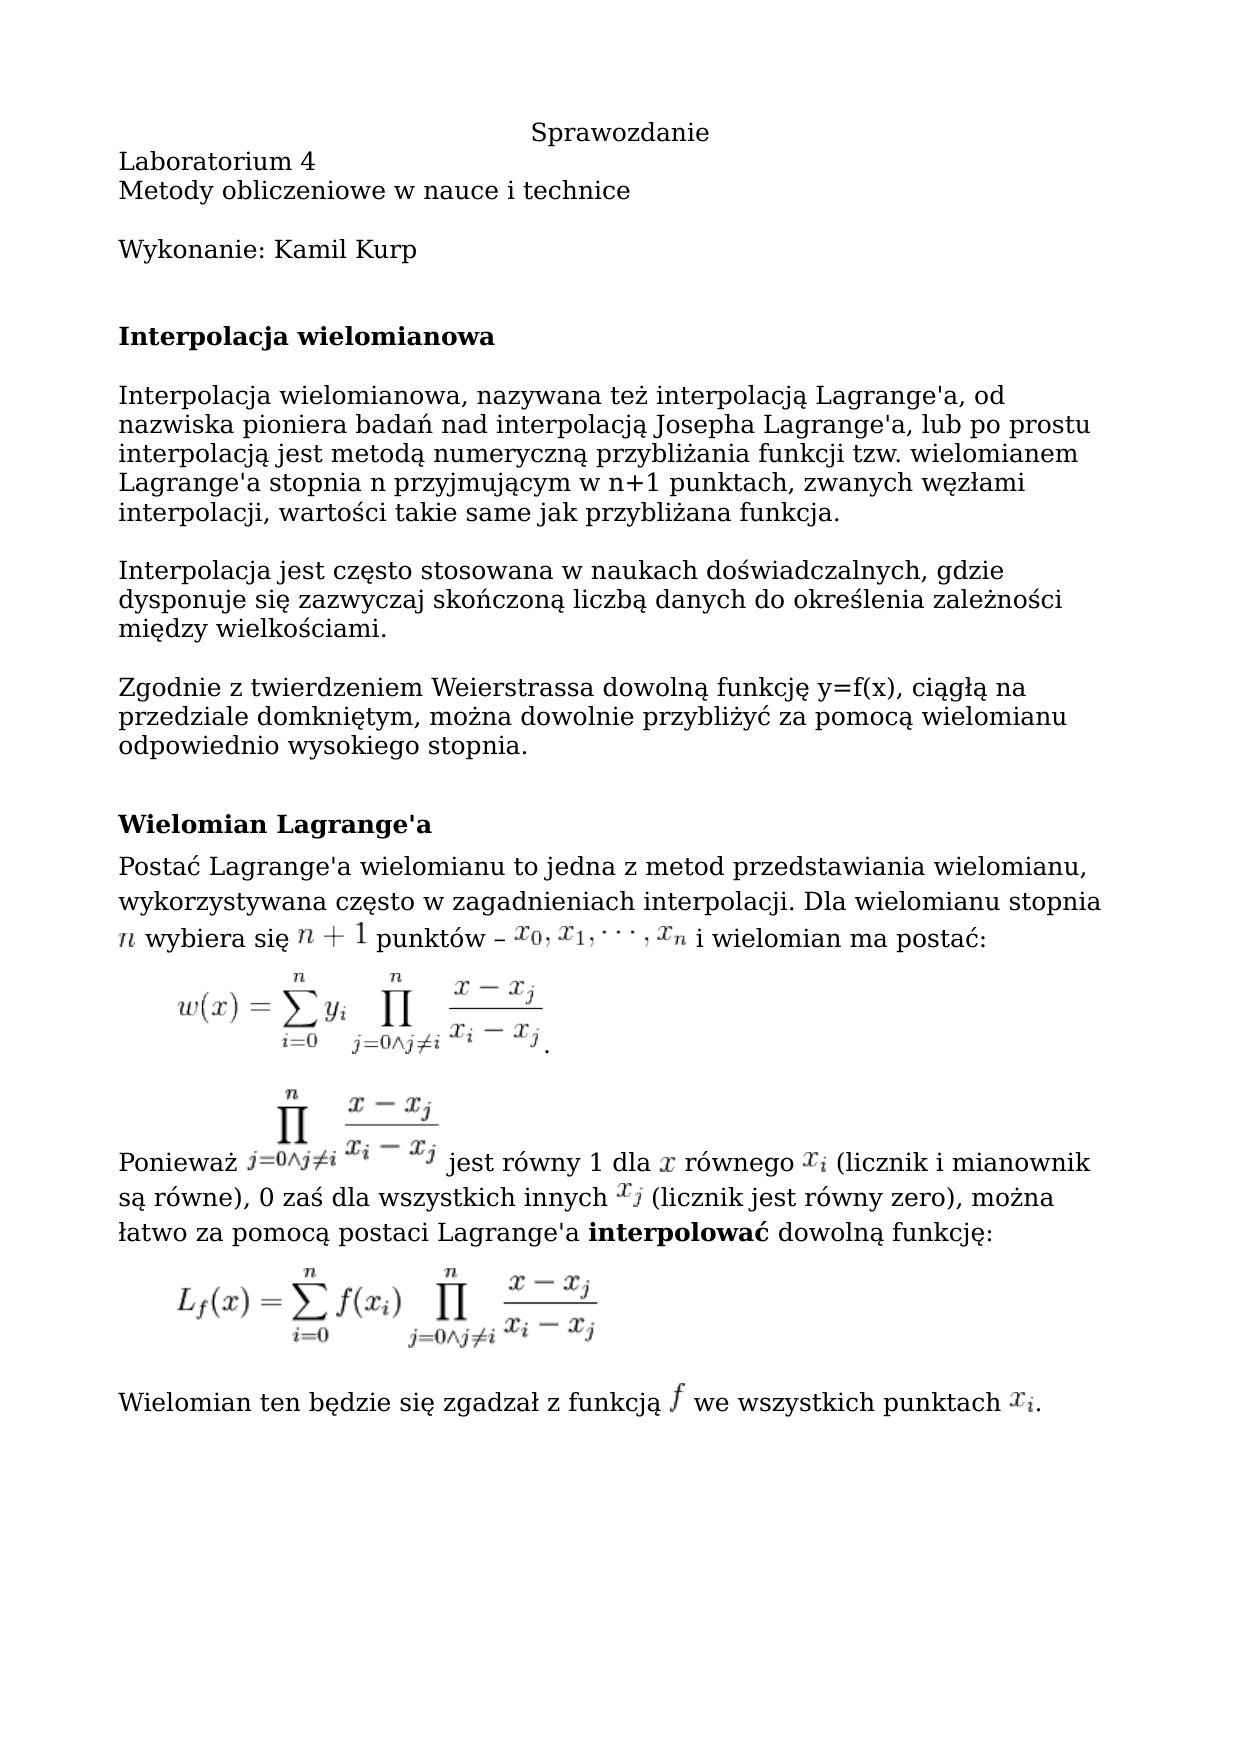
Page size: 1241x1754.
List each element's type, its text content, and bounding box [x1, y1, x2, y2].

text Interpolacja wielomianowa, nazywana też interpolacją Lagrange'a, od nazwiska pioniera badań nad interpolacją Josepha Lagrange'a, lub po prostu interpolacją jest metodą numeryczną przybliżania funkcji tzw. wielomianem Lagrange'a stopnia n przyjmującym w n+1 punktach, zwanych węzłami interpolacji, wartości takie same jak przybliżana funkcja. [118, 381, 1122, 527]
text Postać Lagrange'a wielomianu to jedna z metod przedstawiania wielomianu, wykorzystywana często w zagadnieniach interpolacji. Dla wielomianu stopnia wybiera się punktów – i wielomian ma postać: [118, 852, 1122, 953]
picture [177, 973, 543, 1054]
text Metody obliczeniowe w nauce i technice [118, 176, 1122, 206]
list . [177, 973, 1122, 1059]
picture [802, 1152, 828, 1172]
text Interpolacja jest często stosowana w naukach doświadczalnych, gdzie dysponuje się zazwyczaj skończoną liczbą danych do określenia zależności między wielkościami. [118, 556, 1122, 643]
picture [177, 1268, 598, 1348]
picture [514, 926, 688, 947]
picture [669, 1383, 686, 1412]
picture [297, 922, 368, 947]
subtitle Wielomian Lagrange'a [118, 810, 1122, 839]
text Laboratorium 4 [118, 147, 1122, 176]
text Zgodnie z twierdzeniem Weierstrassa dowolną funkcję y=f(x), ciągłą na przedziale domkniętym, można dowolnie przybliżyć za pomocą wielomianu odpowiednio wysokiego stopnia. [118, 673, 1122, 760]
picture [245, 1088, 441, 1172]
picture [659, 1157, 677, 1172]
picture [616, 1183, 643, 1207]
picture [1009, 1392, 1035, 1412]
text Wykonanie: Kamil Kurp [118, 235, 1122, 264]
text Interpolacja wielomianowa [118, 322, 1122, 352]
picture [118, 933, 137, 947]
text Ponieważ jest równy 1 dla równego (licznik i mianownik są równe), 0 zaś dla wszystkich innych (licznik jest równy zero), można łatwo za pomocą postaci Lagrange'a interpolować dowolną funkcję: [118, 1088, 1122, 1248]
text Wielomian ten będzie się zgadzał z funkcją we wszystkich punktach . [118, 1383, 1122, 1417]
text Sprawozdanie [118, 118, 1122, 147]
